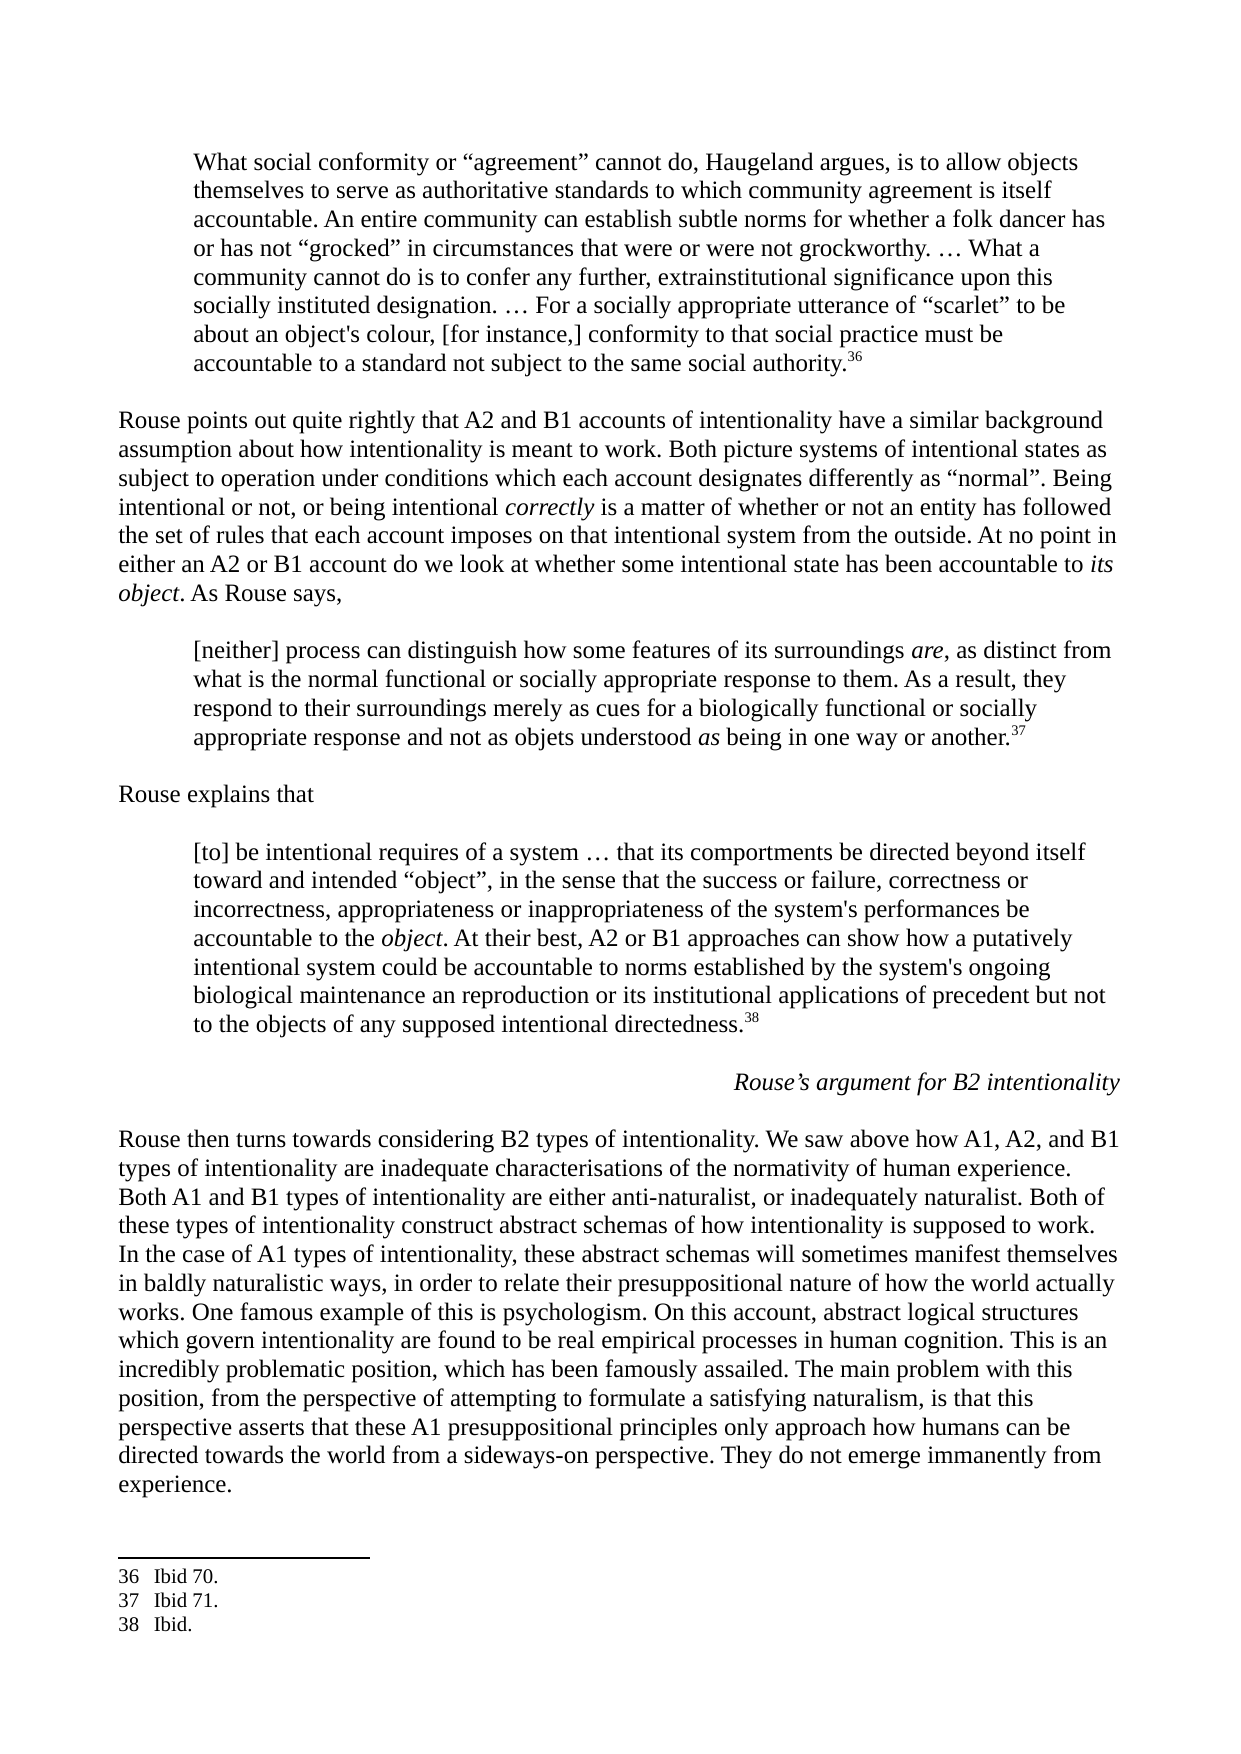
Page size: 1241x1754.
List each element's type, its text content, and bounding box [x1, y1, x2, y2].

text [to] be intentional requires of a system … that its comportments be directed beyond itself toward and intended “object”, in the sense that the success or failure, correctness or incorrectness, appropriateness or inappropriateness of the system's performances be accountable to the object. At their best, A2 or B1 approaches can show how a putatively intentional system could be accountable to norms established by the system's ongoing biological maintenance an reproduction or its institutional applications of precedent but not to the objects of any supposed intentional directedness. [193, 837, 1122, 1038]
text [neither] process can distinguish how some features of its surroundings are, as distinct from what is the normal functional or socially appropriate response to them. As a result, they respond to their surroundings merely as cues for a biologically functional or socially appropriate response and not as objets understood as being in one way or another. [193, 636, 1122, 751]
text Ibid 71. [118, 1588, 1122, 1612]
text Rouse explains that [118, 779, 1122, 808]
text Ibid 70. [118, 1564, 1122, 1588]
text Rouse’s argument for B2 intentionality [118, 1067, 1122, 1096]
text Rouse then turns towards considering B2 types of intentionality. We saw above how A1, A2, and B1 types of intentionality are inadequate characterisations of the normativity of human experience. Both A1 and B1 types of intentionality are either anti-naturalist, or inadequately naturalist. Both of these types of intentionality construct abstract schemas of how intentionality is supposed to work. In the case of A1 types of intentionality, these abstract schemas will sometimes manifest themselves in baldly naturalistic ways, in order to relate their presuppositional nature of how the world actually works. One famous example of this is psychologism. On this account, abstract logical structures which govern intentionality are found to be real empirical processes in human cognition. This is an incredibly problematic position, which has been famously assailed. The main problem with this position, from the perspective of attempting to formulate a satisfying naturalism, is that this perspective asserts that these A1 presuppositional principles only approach how humans can be directed towards the world from a sideways-on perspective. They do not emerge immanently from experience. [118, 1124, 1122, 1498]
text Rouse points out quite rightly that A2 and B1 accounts of intentionality have a similar background assumption about how intentionality is meant to work. Both picture systems of intentional states as subject to operation under conditions which each account designates differently as “normal”. Being intentional or not, or being intentional correctly is a matter of whether or not an entity has followed the set of rules that each account imposes on that intentional system from the outside. At no point in either an A2 or B1 account do we look at whether some intentional state has been accountable to its object. As Rouse says, [118, 406, 1122, 607]
text Ibid. [118, 1612, 1122, 1636]
text What social conformity or “agreement” cannot do, Haugeland argues, is to allow objects themselves to serve as authoritative standards to which community agreement is itself accountable. An entire community can establish subtle norms for whether a folk dancer has or has not “grocked” in circumstances that were or were not grockworthy. … What a community cannot do is to confer any further, extrainstitutional significance upon this socially instituted designation. … For a socially appropriate utterance of “scarlet” to be about an object's colour, [for instance,] conformity to that social practice must be accountable to a standard not subject to the same social authority. [193, 147, 1122, 377]
